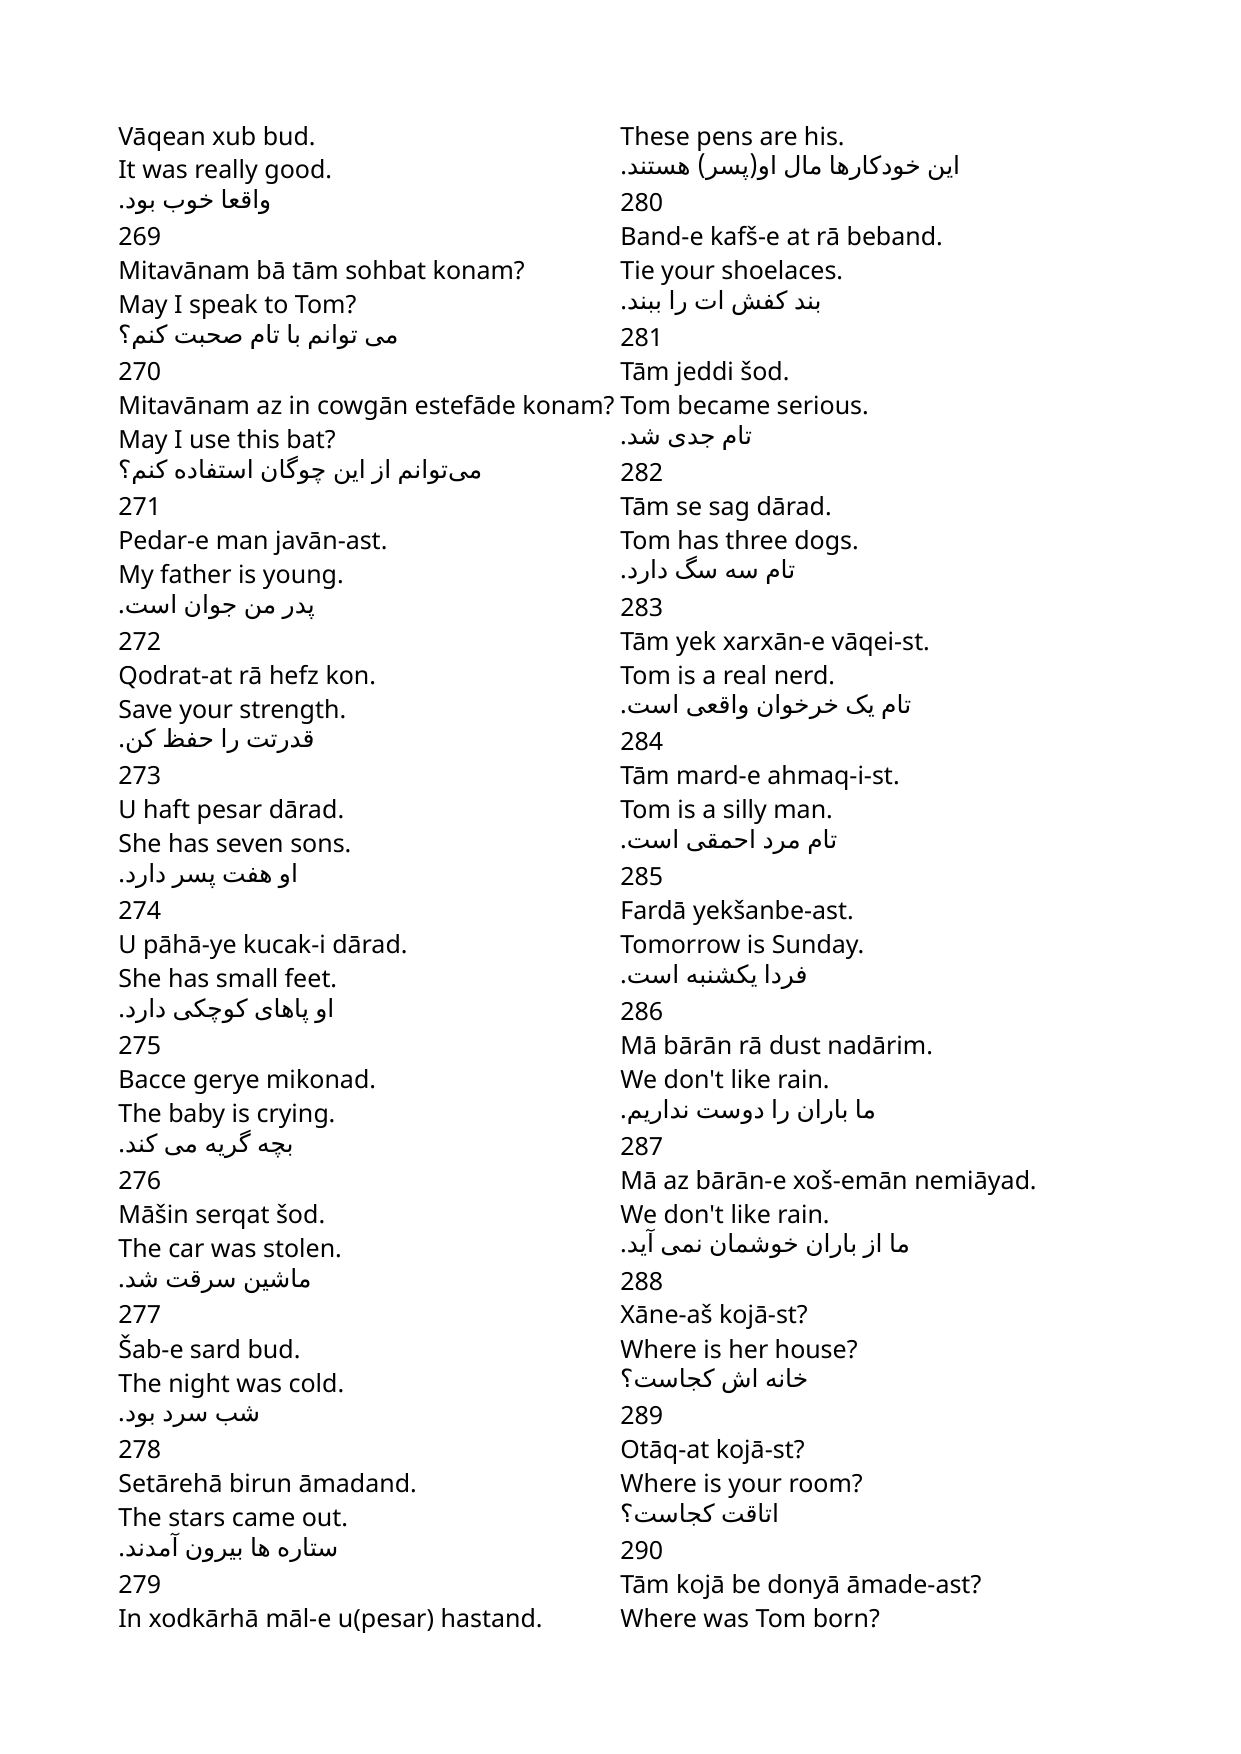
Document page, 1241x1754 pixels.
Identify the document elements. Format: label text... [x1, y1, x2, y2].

text 288 [620, 1263, 1122, 1297]
text تام یک خرخوان واقعی است. [620, 691, 1122, 724]
text The stars came out. [118, 1500, 620, 1534]
text فردا یکشنبه است. [620, 961, 1122, 993]
text Where is your room? [620, 1466, 1122, 1500]
text Where was Tom born? [620, 1601, 1122, 1635]
text We don't like rain. [620, 1062, 1122, 1096]
text Tām se sag dārad. [620, 488, 1122, 522]
text Mā bārān rā dust nadārim. [620, 1028, 1122, 1062]
text 272 [118, 623, 620, 657]
text خانه اش کجاست؟ [620, 1365, 1122, 1398]
text 289 [620, 1398, 1122, 1432]
text ستاره ها بیرون آمدند. [118, 1534, 620, 1567]
text تام جدی شد. [620, 422, 1122, 454]
text 276 [118, 1162, 620, 1196]
text 287 [620, 1128, 1122, 1162]
text Mā az bārān-e xoš-emān nemi‌āyad. [620, 1162, 1122, 1196]
text Māšin serqat šod. [118, 1196, 620, 1231]
text 270 [118, 354, 620, 388]
text ما از باران خوشمان نمی آید. [620, 1231, 1122, 1263]
text 290 [620, 1533, 1122, 1567]
text Bacce gerye mi‌konad. [118, 1062, 620, 1096]
text شب سرد بود. [118, 1399, 620, 1432]
text او هفت پسر دارد. [118, 860, 620, 893]
text 269 [118, 219, 620, 253]
text ما باران را دوست نداریم. [620, 1096, 1122, 1128]
text Save your strength. [118, 691, 620, 725]
text Xāne‌-aš kojā-st? [620, 1297, 1122, 1331]
text Mi‌tavānam az in cowgān estefāde konam? [118, 388, 620, 422]
text U haft pesar dārad. [118, 792, 620, 826]
text May I use this bat? [118, 422, 620, 456]
text She has seven sons. [118, 826, 620, 860]
text The baby is crying. [118, 1096, 620, 1130]
text Tom is a real nerd. [620, 657, 1122, 691]
text Tom is a silly man. [620, 792, 1122, 826]
text Tom has three dogs. [620, 522, 1122, 557]
text تام سه سگ دارد. [620, 557, 1122, 589]
text 281 [620, 319, 1122, 354]
text می توانم با تام صحبت کنم؟ [118, 321, 620, 354]
text Tie your shoelaces. [620, 253, 1122, 287]
text Band-e kafš-e ‌at rā beband. [620, 219, 1122, 253]
text Otāq-at kojā-st? [620, 1432, 1122, 1466]
text ماشین سرقت شد. [118, 1264, 620, 1297]
text 280 [620, 185, 1122, 219]
text 285 [620, 859, 1122, 893]
text Fardā yekšanbe-ast. [620, 893, 1122, 927]
text Tom became serious. [620, 388, 1122, 422]
text Pedar-e man javān-ast. [118, 522, 620, 557]
text These pens are his. [620, 118, 1122, 152]
text U pāhā-ye kucak-i dārad. [118, 927, 620, 961]
text My father is young. [118, 557, 620, 591]
text Qodrat-at rā hefz kon. [118, 657, 620, 691]
text Šab-e sard bud. [118, 1331, 620, 1365]
text او پاهای کوچکی دارد. [118, 995, 620, 1028]
text 277 [118, 1297, 620, 1331]
text قدرتت را حفظ کن. [118, 725, 620, 758]
text 273 [118, 758, 620, 792]
text واقعا خوب بود. [118, 186, 620, 219]
text Setāre‌hā birun āmadand. [118, 1466, 620, 1500]
text Mi‌tavānam bā tām sohbat konam? [118, 253, 620, 287]
text 286 [620, 993, 1122, 1028]
text Tām jeddi šod. [620, 354, 1122, 388]
text اتاقت کجاست؟ [620, 1500, 1122, 1533]
text 282 [620, 454, 1122, 488]
text She has small feet. [118, 961, 620, 995]
text می‌توانم از این چوگان استفاده کنم؟ [118, 456, 620, 488]
text تام مرد احمقی است. [620, 826, 1122, 859]
text 284 [620, 724, 1122, 758]
text Tomorrow is Sunday. [620, 927, 1122, 961]
text 274 [118, 893, 620, 927]
text Where is her house? [620, 1331, 1122, 1365]
text بچه گریه می کند. [118, 1130, 620, 1162]
text 283 [620, 589, 1122, 623]
text It was really good. [118, 152, 620, 186]
text Vāqean xub bud. [118, 118, 620, 152]
text بند کفش ات را ببند. [620, 287, 1122, 319]
text We don't like rain. [620, 1196, 1122, 1231]
text The car was stolen. [118, 1231, 620, 1264]
text In xodkārhā māl-e u(pesar) hastand. [118, 1601, 620, 1635]
text 278 [118, 1432, 620, 1466]
text May I speak to Tom? [118, 287, 620, 321]
text 271 [118, 488, 620, 522]
text پدر من جوان است. [118, 591, 620, 623]
text این خودکارها مال او(پسر) هستند. [620, 152, 1122, 185]
text Tām yek xarxān-e vāqei-st. [620, 623, 1122, 657]
text Tām kojā be donyā āmade-ast? [620, 1567, 1122, 1601]
text The night was cold. [118, 1365, 620, 1399]
text 275 [118, 1028, 620, 1062]
text 279 [118, 1567, 620, 1601]
text Tām mard-e ahmaq-i-st. [620, 758, 1122, 792]
